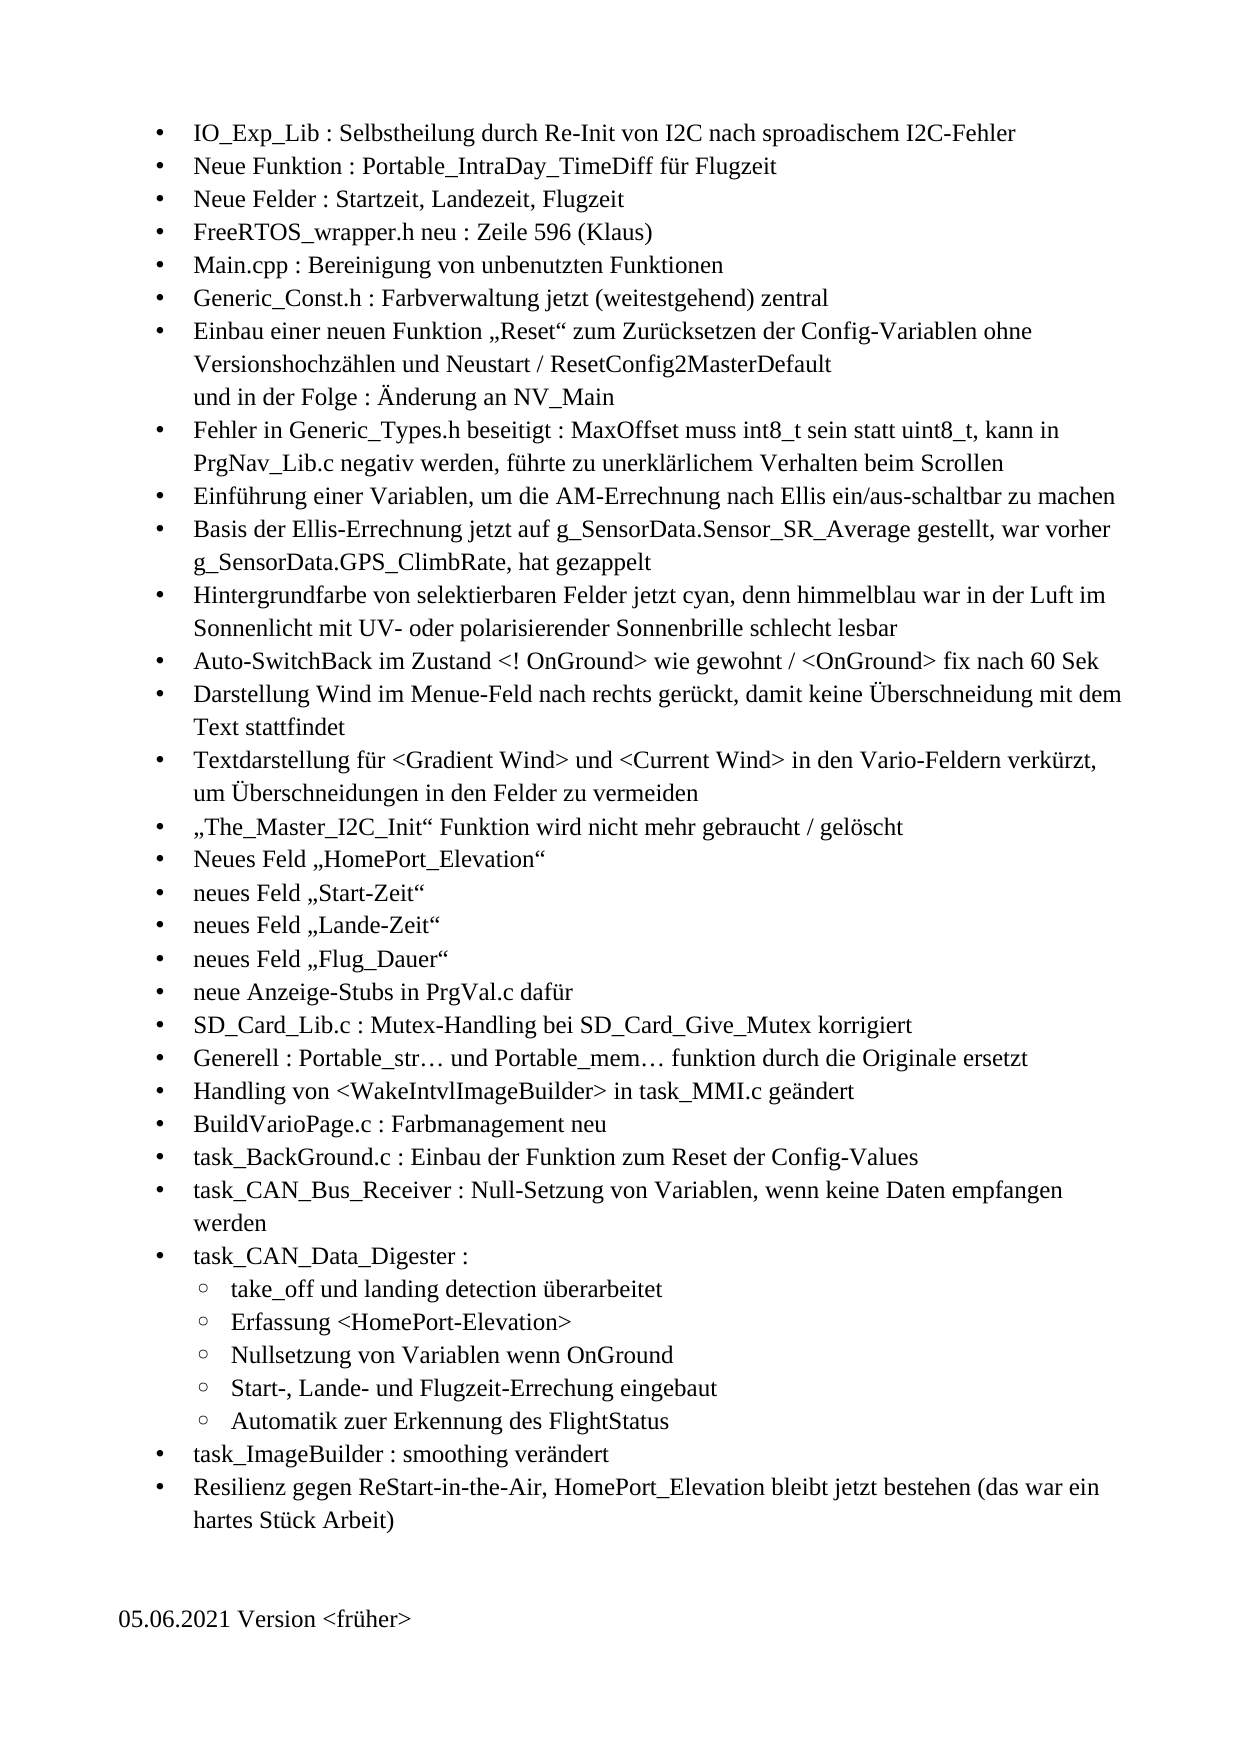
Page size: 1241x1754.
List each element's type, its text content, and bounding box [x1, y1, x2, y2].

list IO_Exp_Lib : Selbstheilung durch Re-Init von I2C nach sproadischem I2C-Fehler [156, 118, 1122, 147]
list neue Anzeige-Stubs in PrgVal.c dafür [156, 977, 1122, 1005]
list Einbau einer neuen Funktion „Reset“ zum Zurücksetzen der Config-Variablen ohne Versionshochzählen und Neustart / ResetConfig2MasterDefault und in der Folge : Änderung an NV_Main [156, 316, 1122, 411]
list Neue Funktion : Portable_IntraDay_TimeDiff für Flugzeit [156, 151, 1122, 180]
list Automatik zuer Erkennung des FlightStatus [193, 1406, 1122, 1435]
list Darstellung Wind im Menue-Feld nach rechts gerückt, damit keine Überschneidung mit dem Text stattfindet [156, 679, 1122, 741]
list task_CAN_Bus_Receiver : Null-Setzung von Variablen, wenn keine Daten empfangen werden [156, 1175, 1122, 1237]
list Resilienz gegen ReStart-in-the-Air, HomePort_Elevation bleibt jetzt bestehen (das war ein hartes Stück Arbeit) [156, 1472, 1122, 1534]
list FreeRTOS_wrapper.h neu : Zeile 596 (Klaus) [156, 217, 1122, 246]
list BuildVarioPage.c : Farbmanagement neu [156, 1109, 1122, 1137]
list neues Feld „Lande-Zeit“ [156, 911, 1122, 939]
list Generell : Portable_str… und Portable_mem… funktion durch die Originale ersetzt [156, 1043, 1122, 1071]
list Hintergrundfarbe von selektierbaren Felder jetzt cyan, denn himmelblau war in der Luft im Sonnenlicht mit UV- oder polarisierender Sonnenbrille schlecht lesbar [156, 580, 1122, 642]
list „The_Master_I2C_Init“ Funktion wird nicht mehr gebraucht / gelöscht [156, 812, 1122, 840]
list Fehler in Generic_Types.h beseitigt : MaxOffset muss int8_t sein statt uint8_t, kann in PrgNav_Lib.c negativ werden, führte zu unerklärlichem Verhalten beim Scrollen [156, 415, 1122, 477]
list Basis der Ellis-Errechnung jetzt auf g_SensorData.Sensor_SR_Average gestellt, war vorher g_SensorData.GPS_ClimbRate, hat gezappelt [156, 514, 1122, 576]
list Textdarstellung für <Gradient Wind> und <Current Wind> in den Vario-Feldern verkürzt, um Überschneidungen in den Felder zu vermeiden [156, 746, 1122, 807]
list Handling von <WakeIntvlImageBuilder> in task_MMI.c geändert [156, 1076, 1122, 1104]
list Neues Feld „HomePort_Elevation“ [156, 844, 1122, 873]
list task_ImageBuilder : smoothing verändert [156, 1439, 1122, 1468]
text 05.06.2021 Version <früher> [118, 1604, 1122, 1633]
list Auto-SwitchBack im Zustand <! OnGround> wie gewohnt / <OnGround> fix nach 60 Sek [156, 646, 1122, 675]
list Start-, Lande- und Flugzeit-Errechung eingebaut [193, 1373, 1122, 1402]
list Main.cpp : Bereinigung von unbenutzten Funktionen [156, 250, 1122, 279]
list Einführung einer Variablen, um die AM-Errechnung nach Ellis ein/aus-schaltbar zu machen [156, 481, 1122, 510]
list Erfassung <HomePort-Elevation> [193, 1307, 1122, 1336]
list SD_Card_Lib.c : Mutex-Handling bei SD_Card_Give_Mutex korrigiert [156, 1010, 1122, 1038]
list neues Feld „Flug_Dauer“ [156, 944, 1122, 972]
list Neue Felder : Startzeit, Landezeit, Flugzeit [156, 184, 1122, 213]
list task_CAN_Data_Digester : [156, 1241, 1122, 1269]
list take_off und landing detection überarbeitet [193, 1274, 1122, 1303]
list neues Feld „Start-Zeit“ [156, 878, 1122, 906]
list Nullsetzung von Variablen wenn OnGround [193, 1340, 1122, 1369]
list task_BackGround.c : Einbau der Funktion zum Reset der Config-Values [156, 1142, 1122, 1171]
list Generic_Const.h : Farbverwaltung jetzt (weitestgehend) zentral [156, 283, 1122, 312]
